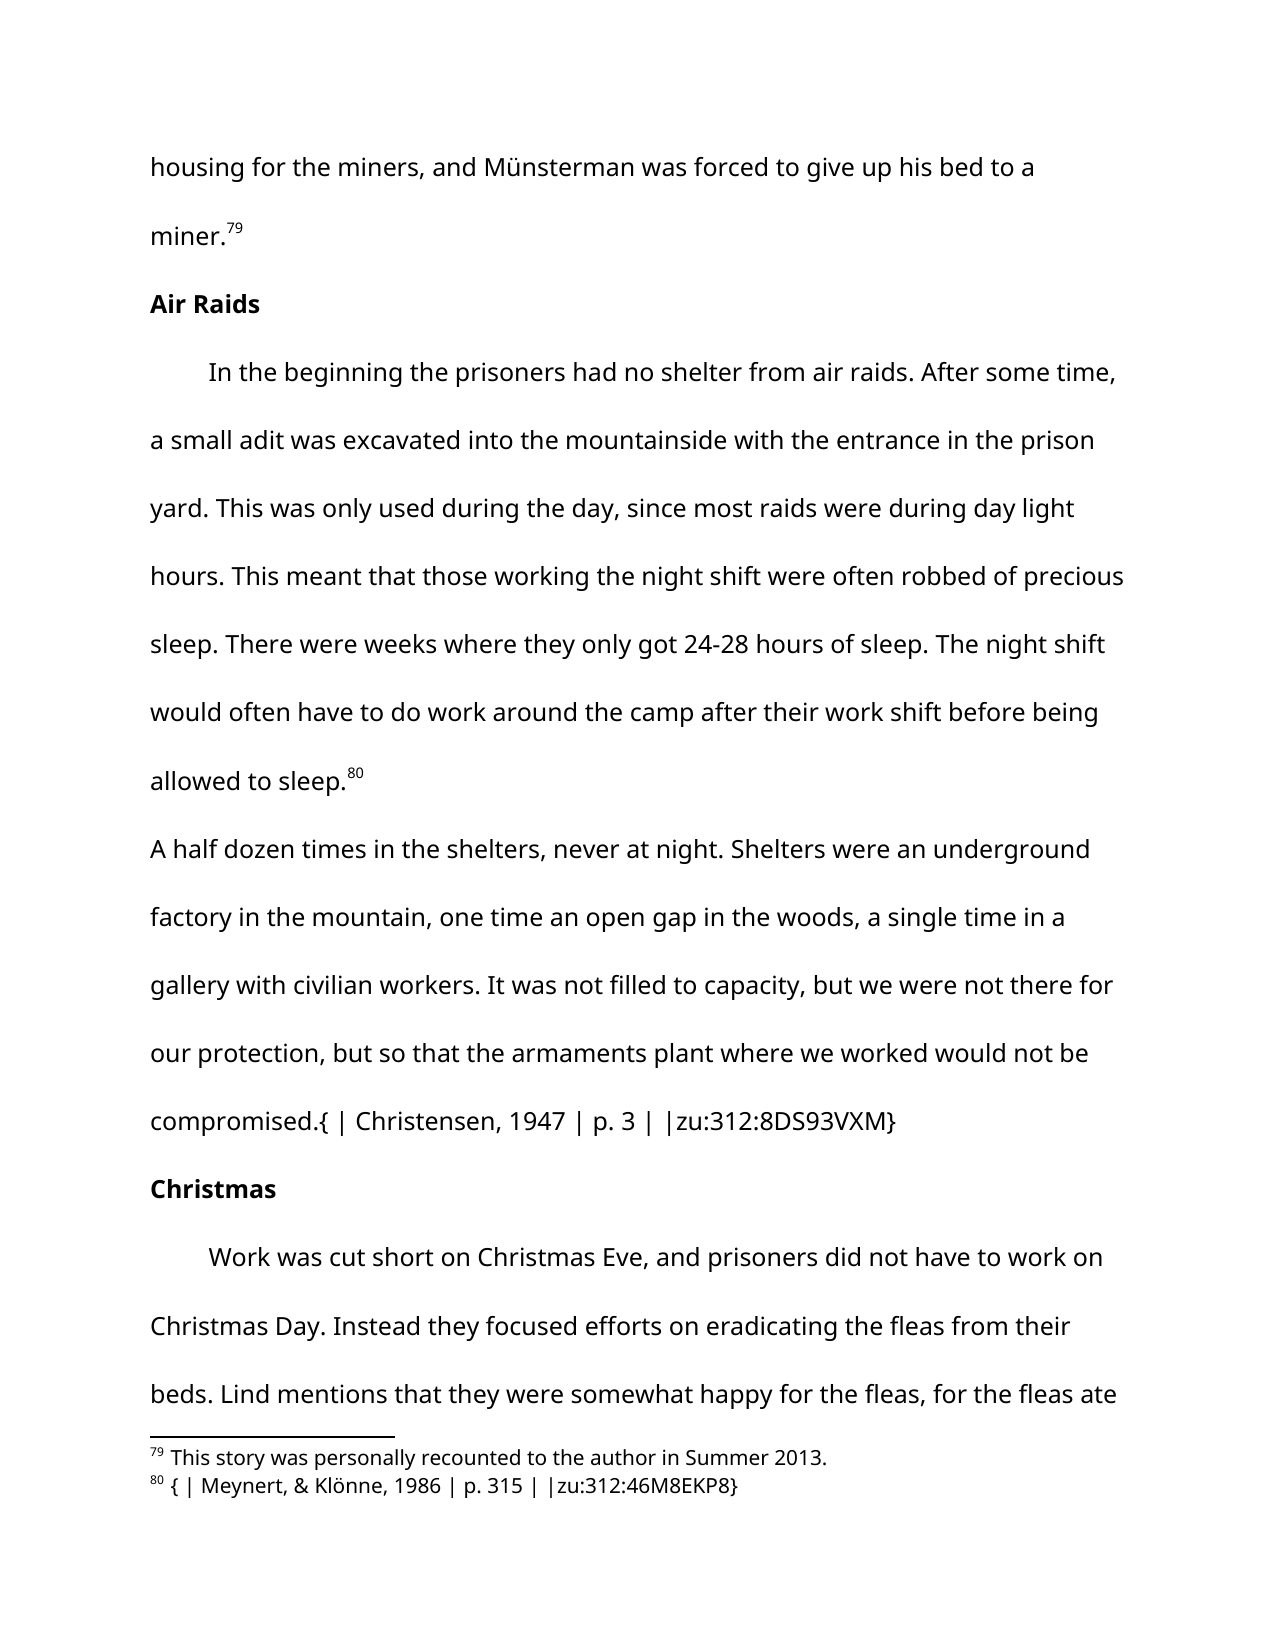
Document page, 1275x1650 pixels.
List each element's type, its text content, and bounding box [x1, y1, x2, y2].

text A half dozen times in the shelters, never at night. Shelters were an underground factory in the mountain, one time an open gap in the woods, a single time in a gallery with civilian workers. It was not filled to capacity, but we were not there for our protection, but so that the armaments plant where we worked would not be compromised.{ | Christensen, 1947 | p. 3 | |zu:312:8DS93VXM} [150, 831, 1125, 1138]
text This story was personally recounted to the author in Summer 2013. [150, 1443, 1125, 1472]
text housing for the miners, and Münsterman was forced to give up his bed to a miner. [150, 150, 1125, 252]
text { | Meynert, & Klönne, 1986 | p. 315 | |zu:312:46M8EKP8} [150, 1472, 1125, 1500]
text In the beginning the prisoners had no shelter from air raids. After some time, a small adit was excavated into the mountainside with the entrance in the prison yard. This was only used during the day, since most raids were during day light hours. This meant that those working the night shift were often robbed of precious sleep. There were weeks where they only got 24-28 hours of sleep. The night shift would often have to do work around the camp after their work shift before being allowed to sleep. [150, 354, 1125, 797]
text Christmas [150, 1172, 1125, 1206]
text Air Raids [150, 286, 1125, 320]
text Work was cut short on Christmas Eve, and prisoners did not have to work on Christmas Day. Instead they focused efforts on eradicating the fleas from their beds. Lind mentions that they were somewhat happy for the fleas, for the fleas ate [150, 1240, 1125, 1410]
